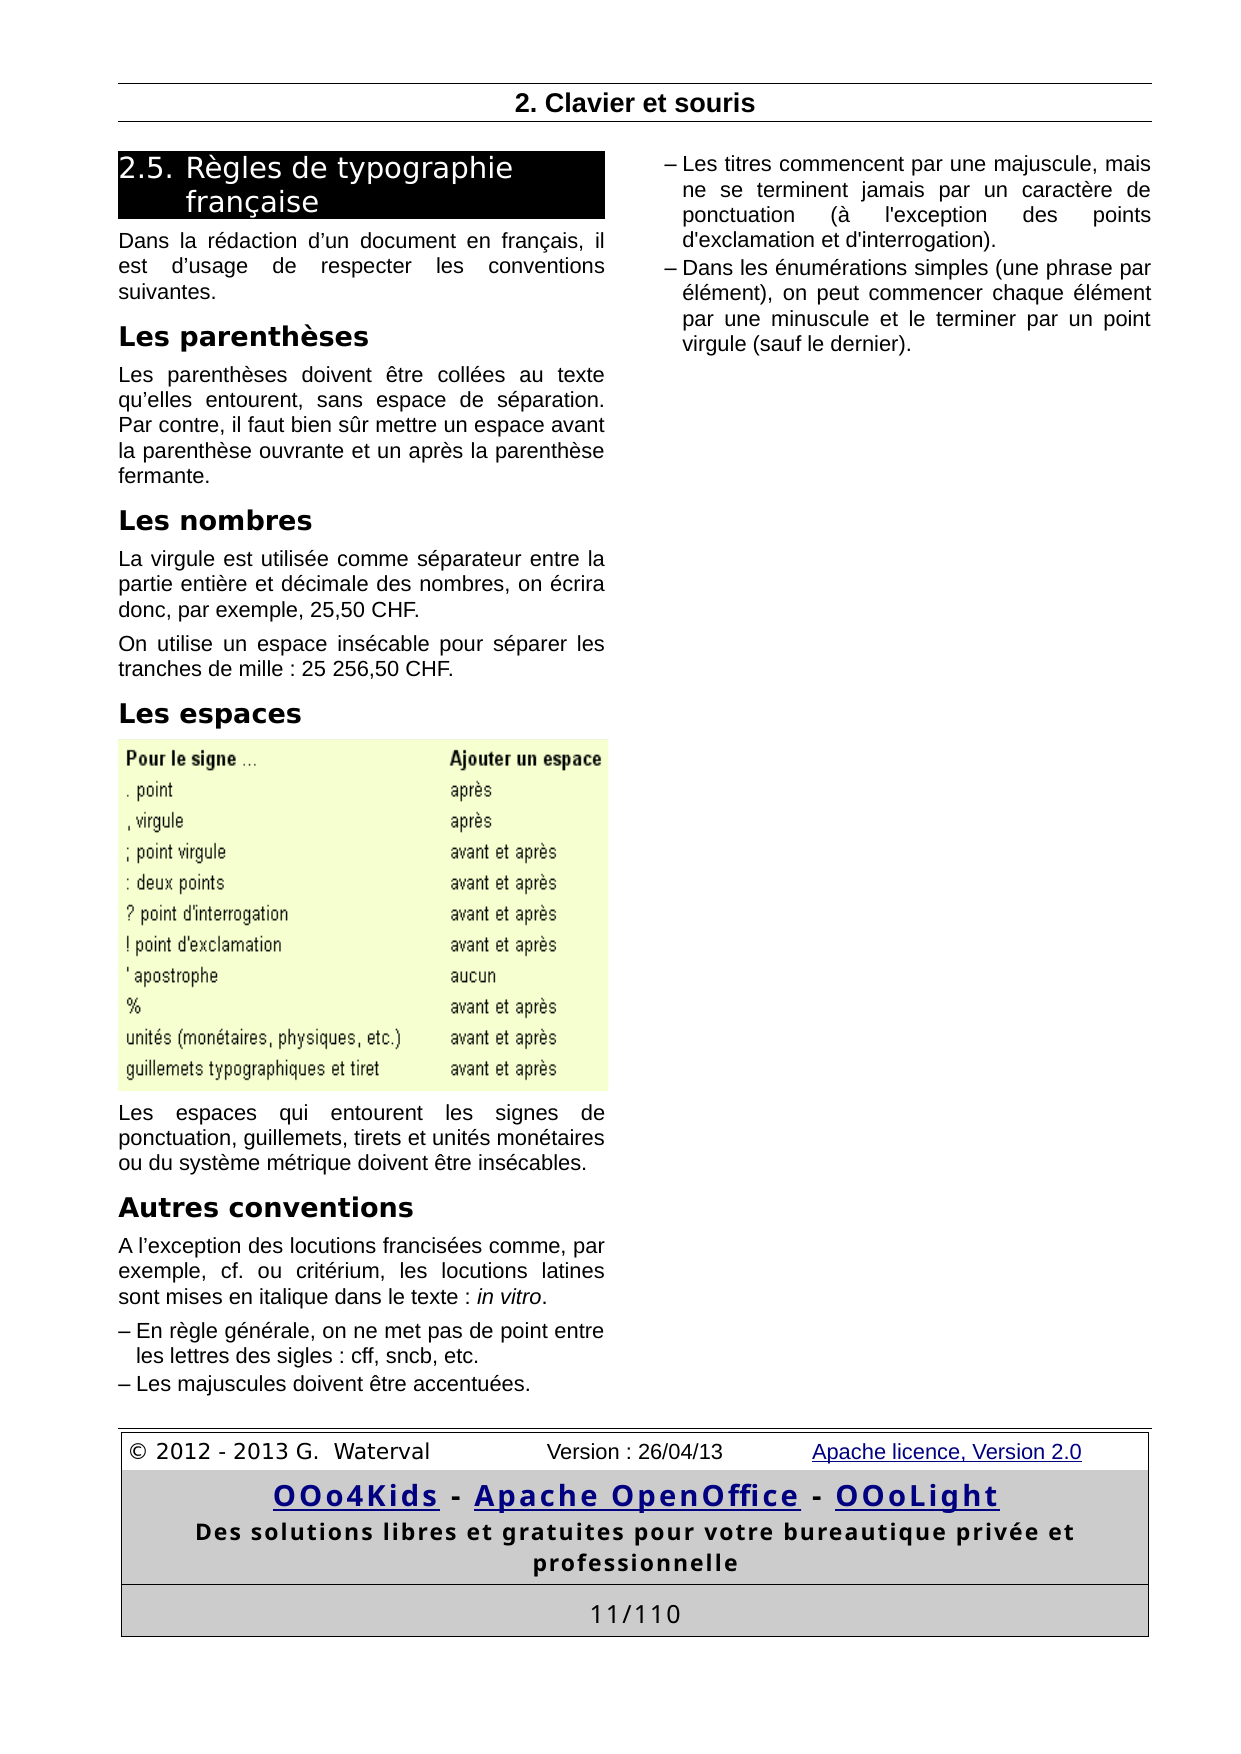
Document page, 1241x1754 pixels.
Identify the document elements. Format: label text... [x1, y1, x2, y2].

subtitle Règles de typographie française [118, 151, 605, 219]
list Dans les énumérations simples (une phrase par élément), on peut commencer chaque élément par une minuscule et le terminer par un point virgule (sauf le dernier). [664, 255, 1152, 356]
text Les espaces qui entourent les signes de ponctuation, guillemets, tirets et unités monétaires ou du système métrique doivent être insécables. [118, 1099, 605, 1175]
subtitle Les parenthèses [118, 321, 605, 353]
list Les majuscules doivent être accentuées. [118, 1371, 605, 1396]
subtitle Les nombres [118, 506, 605, 537]
text A l’exception des locutions francisées comme, par exemple, cf. ou critérium, les locutions latines sont mises en italique dans le texte : in vitro. [118, 1233, 605, 1309]
text Dans la rédaction d’un document en français, il est d’usage de respecter les conventions suivantes. [118, 228, 605, 304]
subtitle Les espaces [118, 699, 605, 730]
list En règle générale, on ne met pas de point entre les lettres des sigles : cff, sncb, etc. [118, 1318, 605, 1368]
text On utilise un espace insécable pour séparer les tranches de mille : 25 256,50 CHF. [118, 631, 605, 681]
text La virgule est utilisée comme séparateur entre la partie entière et décimale des nombres, on écrira donc, par exemple, 25,50 CHF. [118, 546, 605, 622]
text Les parenthèses doivent être collées au texte qu’elles entourent, sans espace de séparation. Par contre, il faut bien sûr mettre un espace avant la parenthèse ouvrante et un après la parenthèse fermante. [118, 362, 605, 488]
subtitle Autres conventions [118, 1193, 605, 1224]
list Les titres commencent par une majuscule, mais ne se terminent jamais par un caractère de ponctuation (à l'exception des points d'exclamation et d'interrogation). [664, 151, 1152, 252]
